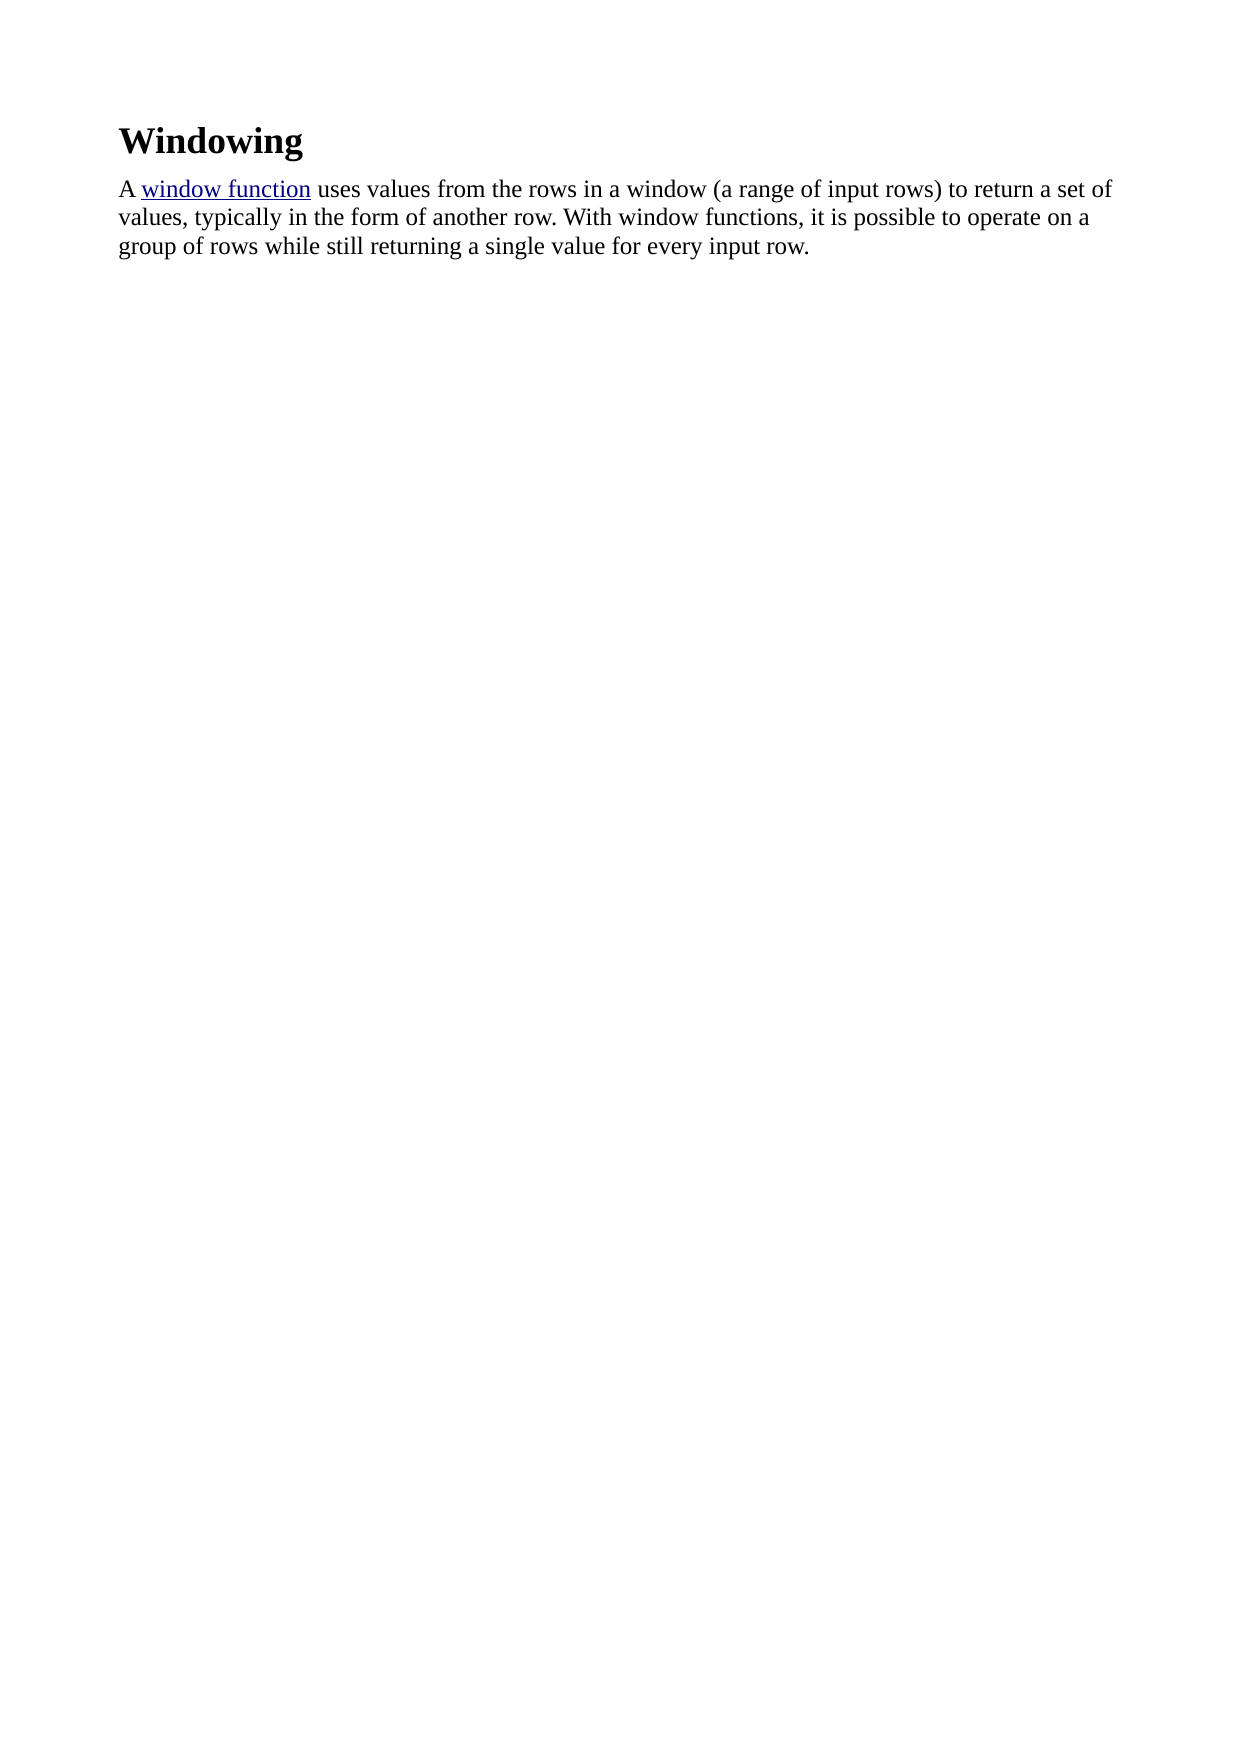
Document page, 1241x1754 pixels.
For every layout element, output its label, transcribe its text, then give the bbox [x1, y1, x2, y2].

subtitle Windowing [118, 118, 1122, 161]
text A window function uses values from the rows in a window (a range of input rows) to return a set of values, typically in the form of another row. With window functions, it is possible to operate on a group of rows while still returning a single value for every input row. [118, 174, 1122, 260]
